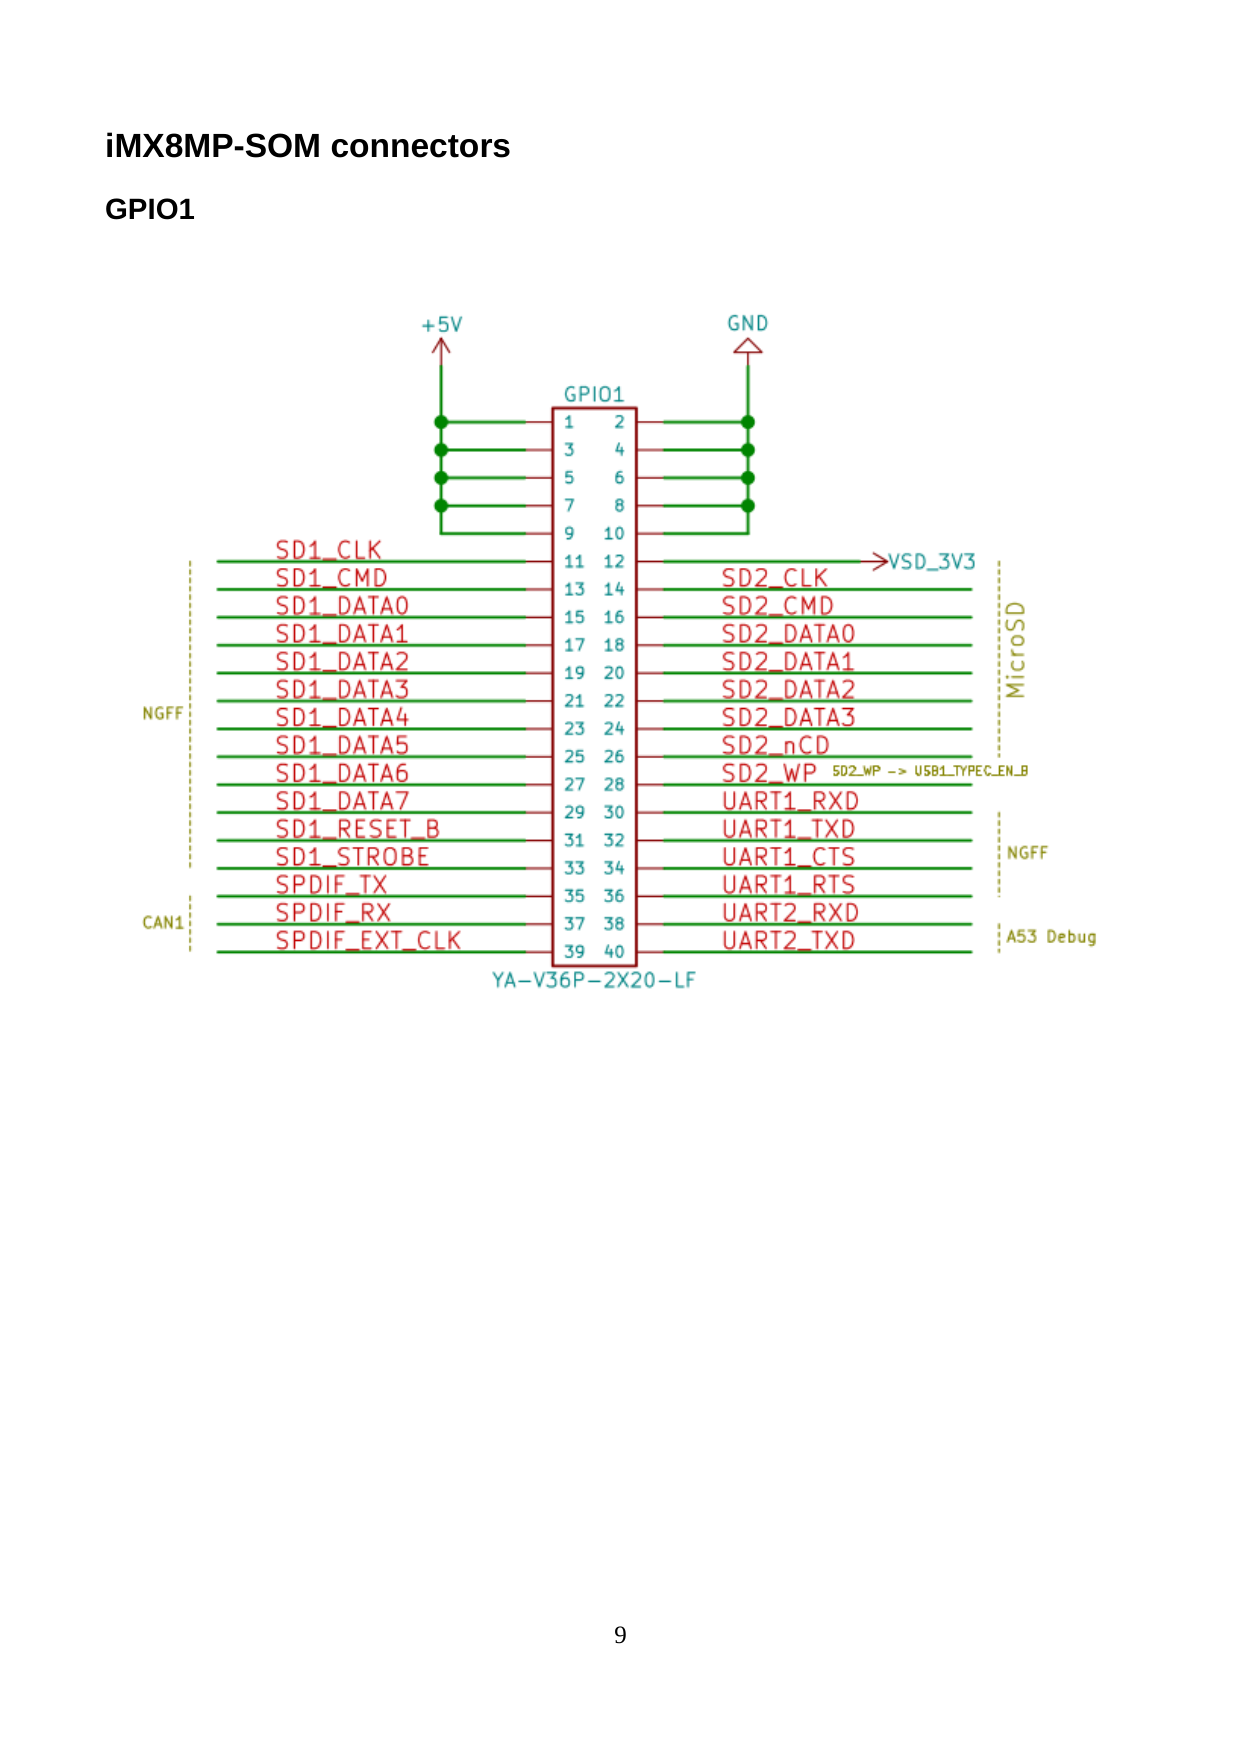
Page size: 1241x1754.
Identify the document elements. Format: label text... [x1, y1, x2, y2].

subtitle GPIO1 [105, 192, 1136, 225]
subtitle iMX8MP-SOM connectors [105, 126, 1136, 164]
picture [100, 285, 1140, 1037]
